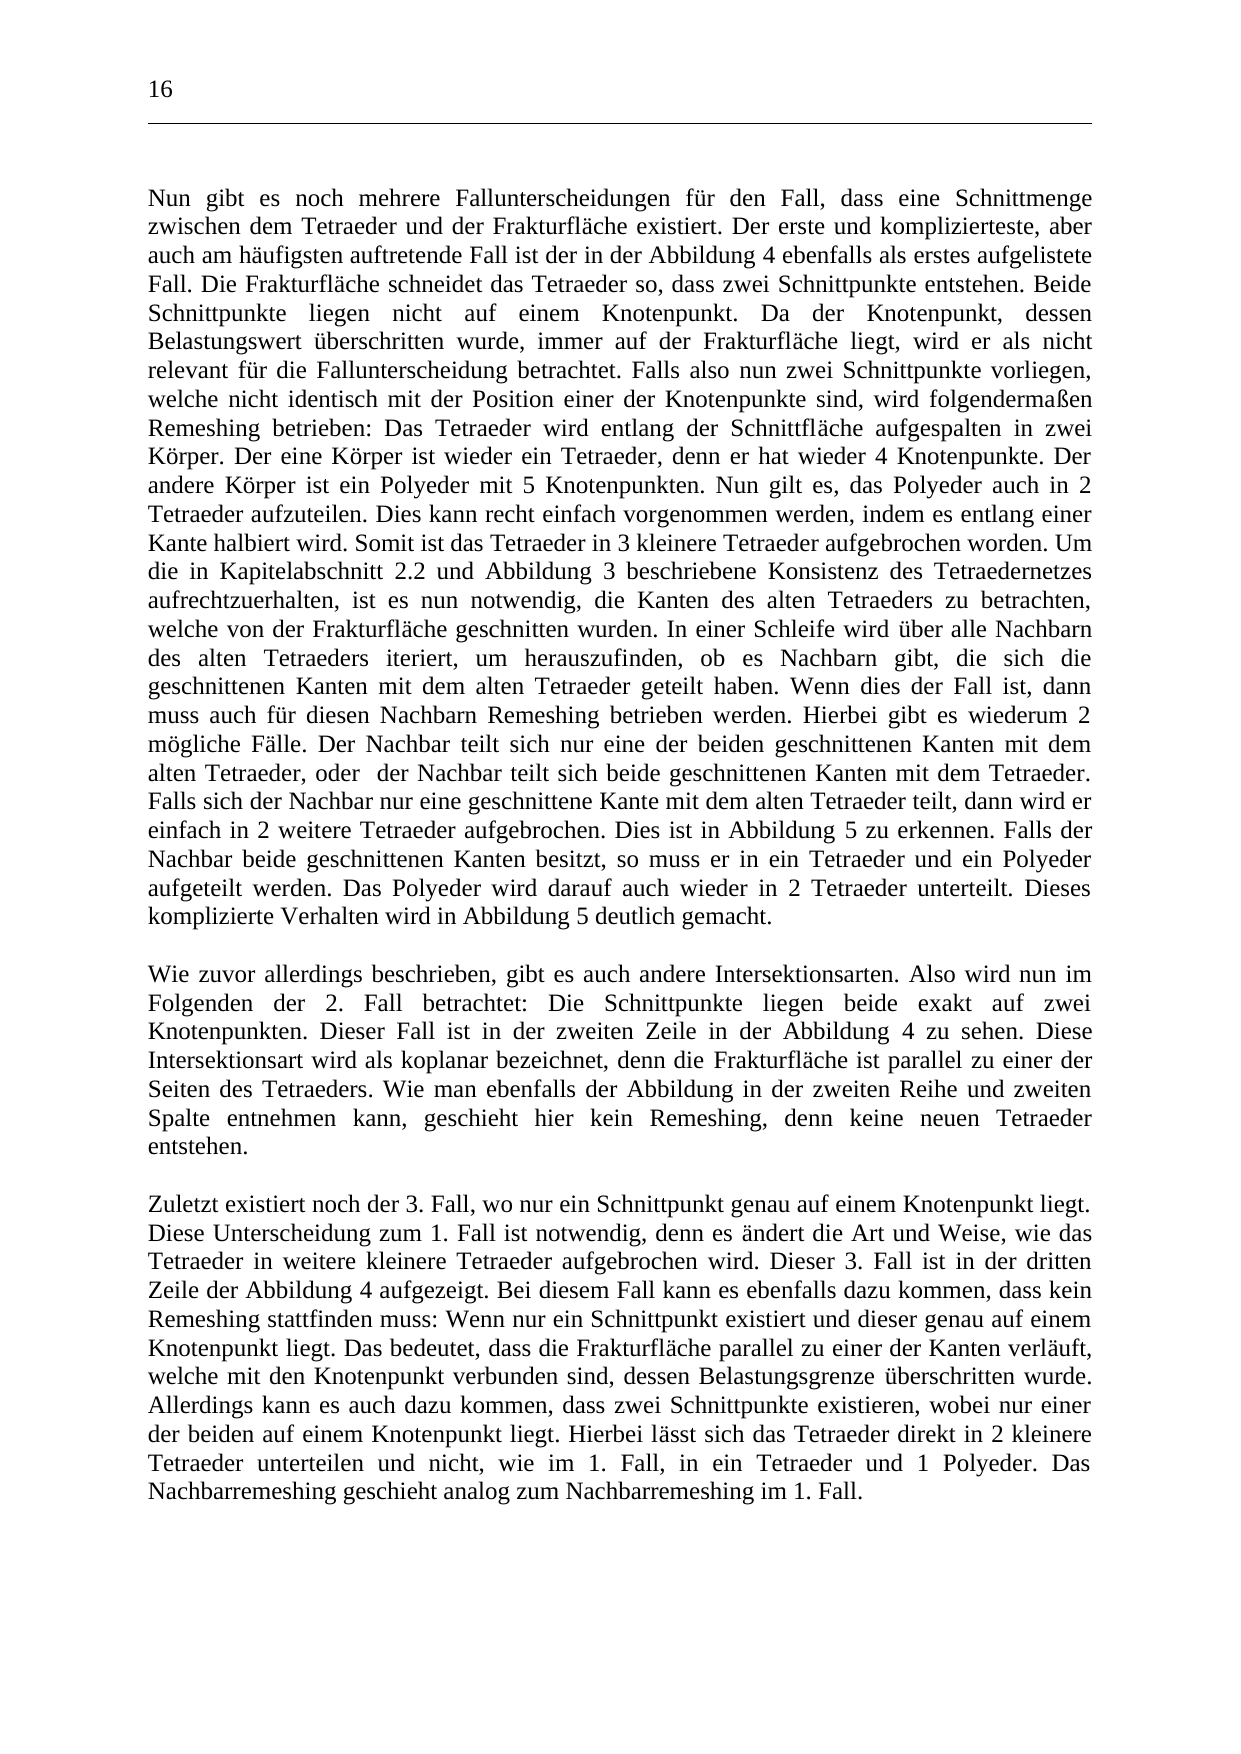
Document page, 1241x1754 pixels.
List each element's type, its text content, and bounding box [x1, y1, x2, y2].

text Nun gibt es noch mehrere Fallunterscheidungen für den Fall, dass eine Schnittmenge zwischen dem Tetraeder und der Frakturfläche existiert. Der erste und komplizierteste, aber auch am häufigsten auftretende Fall ist der in der Abbildung 4 ebenfalls als erstes aufgelistete Fall. Die Frakturfläche schneidet das Tetraeder so, dass zwei Schnittpunkte entstehen. Beide Schnittpunkte liegen nicht auf einem Knotenpunkt. Da der Knotenpunkt, dessen Belastungswert überschritten wurde, immer auf der Frakturfläche liegt, wird er als nicht relevant für die Fallunterscheidung betrachtet. Falls also nun zwei Schnittpunkte vorliegen, welche nicht identisch mit der Position einer der Knotenpunkte sind, wird folgendermaßen Remeshing betrieben: Das Tetraeder wird entlang der Schnittfläche aufgespalten in zwei Körper. Der eine Körper ist wieder ein Tetraeder, denn er hat wieder 4 Knotenpunkte. Der andere Körper ist ein Polyeder mit 5 Knotenpunkten. Nun gilt es, das Polyeder auch in 2 Tetraeder aufzuteilen. Dies kann recht einfach vorgenommen werden, indem es entlang einer Kante halbiert wird. Somit ist das Tetraeder in 3 kleinere Tetraeder aufgebrochen worden. Um die in Kapitelabschnitt 2.2 und Abbildung 3 beschriebene Konsistenz des Tetraedernetzes aufrechtzuerhalten, ist es nun notwendig, die Kanten des alten Tetraeders zu betrachten, welche von der Frakturfläche geschnitten wurden. In einer Schleife wird über alle Nachbarn des alten Tetraeders iteriert, um herauszufinden, ob es Nachbarn gibt, die sich die geschnittenen Kanten mit dem alten Tetraeder geteilt haben. Wenn dies der Fall ist, dann muss auch für diesen Nachbarn Remeshing betrieben werden. Hierbei gibt es wiederum 2 mögliche Fälle. Der Nachbar teilt sich nur eine der beiden geschnittenen Kanten mit dem alten Tetraeder, oder der Nachbar teilt sich beide geschnittenen Kanten mit dem Tetraeder. Falls sich der Nachbar nur eine geschnittene Kante mit dem alten Tetraeder teilt, dann wird er einfach in 2 weitere Tetraeder aufgebrochen. Dies ist in Abbildung 5 zu erkennen. Falls der Nachbar beide geschnittenen Kanten besitzt, so muss er in ein Tetraeder und ein Polyeder aufgeteilt werden. Das Polyeder wird darauf auch wieder in 2 Tetraeder unterteilt. Dieses komplizierte Verhalten wird in Abbildung 5 deutlich gemacht. [148, 183, 1092, 930]
text Wie zuvor allerdings beschrieben, gibt es auch andere Intersektionsarten. Also wird nun im Folgenden der 2. Fall betrachtet: Die Schnittpunkte liegen beide exakt auf zwei Knotenpunkten. Dieser Fall ist in der zweiten Zeile in der Abbildung 4 zu sehen. Diese Intersektionsart wird als koplanar bezeichnet, denn die Frakturfläche ist parallel zu einer der Seiten des Tetraeders. Wie man ebenfalls der Abbildung in der zweiten Reihe und zweiten Spalte entnehmen kann, geschieht hier kein Remeshing, denn keine neuen Tetraeder entstehen. [148, 959, 1092, 1160]
text Zuletzt existiert noch der 3. Fall, wo nur ein Schnittpunkt genau auf einem Knotenpunkt liegt. Diese Unterscheidung zum 1. Fall ist notwendig, denn es ändert die Art und Weise, wie das Tetraeder in weitere kleinere Tetraeder aufgebrochen wird. Dieser 3. Fall ist in der dritten Zeile der Abbildung 4 aufgezeigt. Bei diesem Fall kann es ebenfalls dazu kommen, dass kein Remeshing stattfinden muss: Wenn nur ein Schnittpunkt existiert und dieser genau auf einem Knotenpunkt liegt. Das bedeutet, dass die Frakturfläche parallel zu einer der Kanten verläuft, welche mit den Knotenpunkt verbunden sind, dessen Belastungsgrenze überschritten wurde. Allerdings kann es auch dazu kommen, dass zwei Schnittpunkte existieren, wobei nur einer der beiden auf einem Knotenpunkt liegt. Hierbei lässt sich das Tetraeder direkt in 2 kleinere Tetraeder unterteilen und nicht, wie im 1. Fall, in ein Tetraeder und 1 Polyeder. Das Nachbarremeshing geschieht analog zum Nachbarremeshing im 1. Fall. [148, 1189, 1092, 1505]
